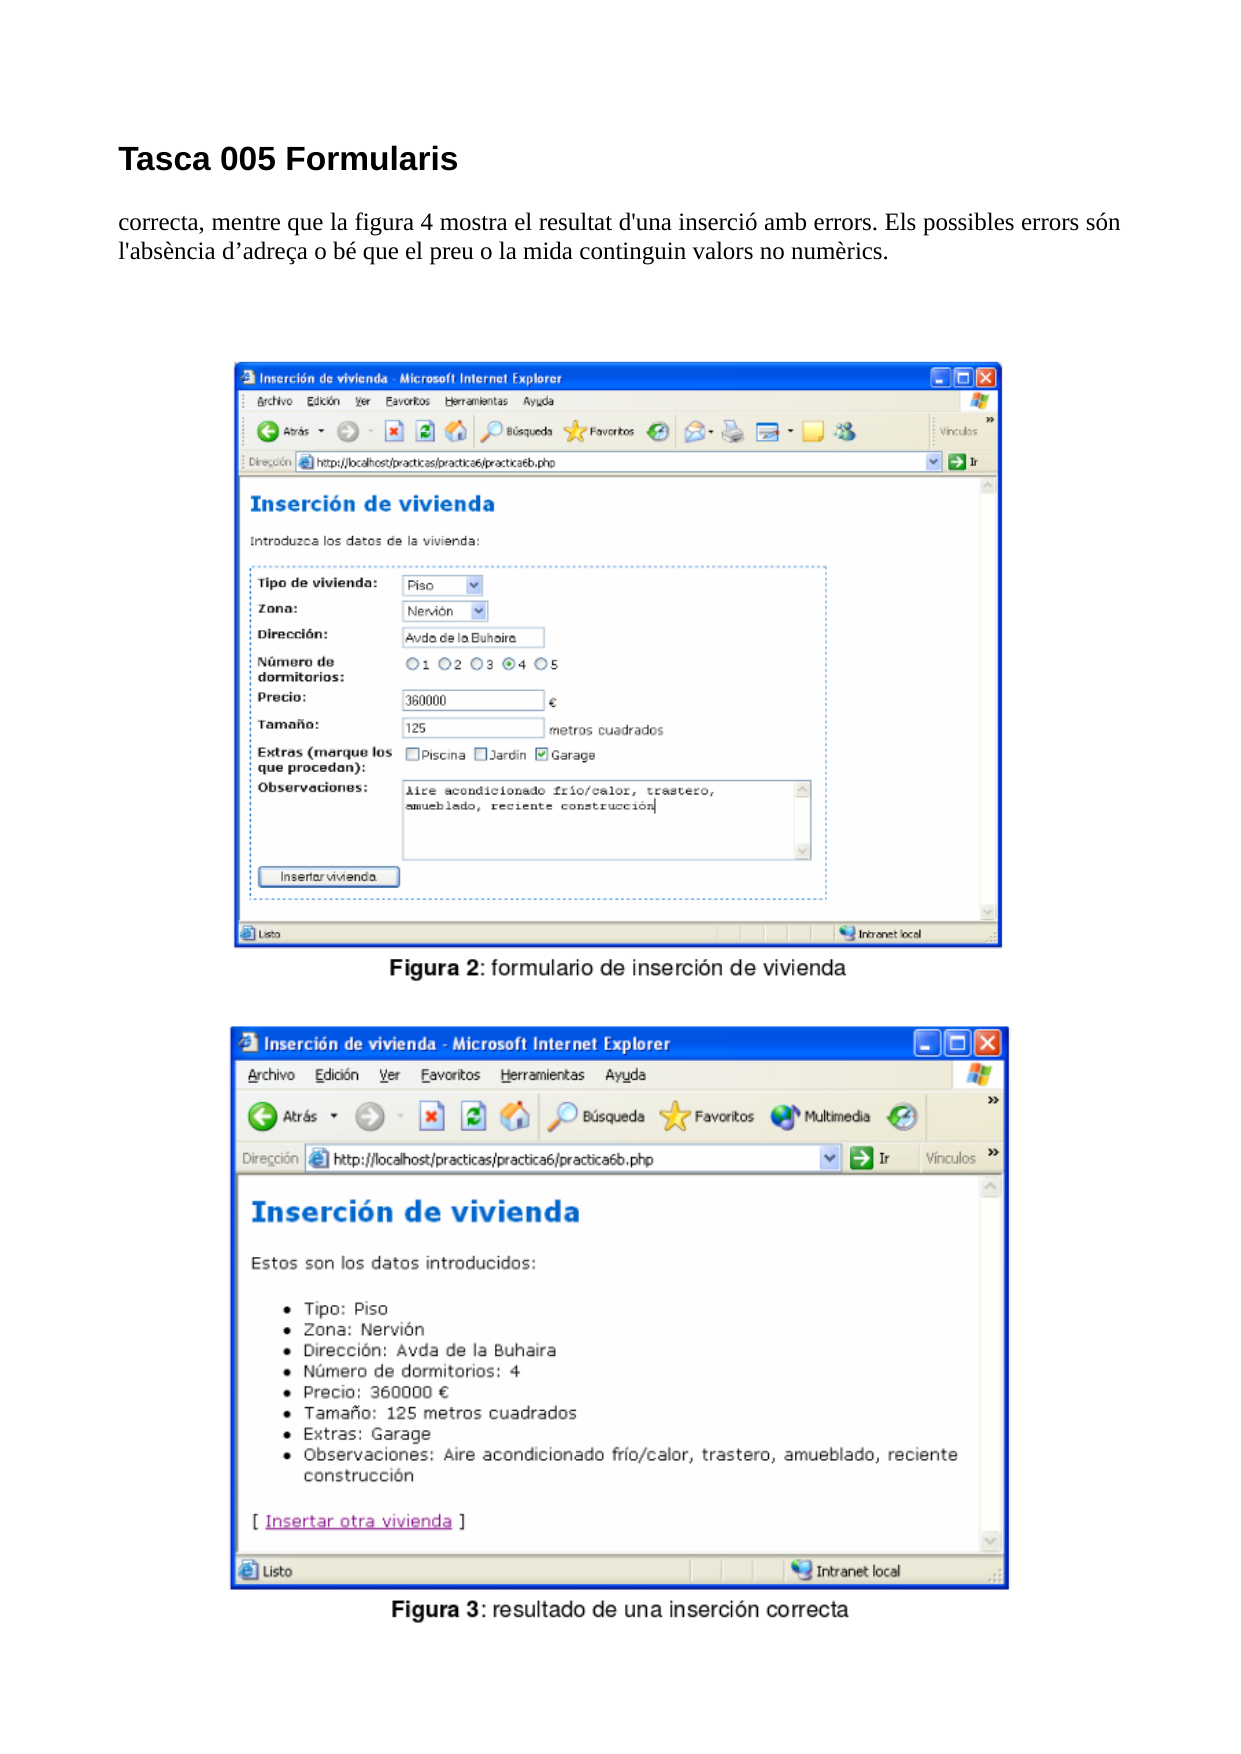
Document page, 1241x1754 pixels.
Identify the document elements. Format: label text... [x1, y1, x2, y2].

text correcta, mentre que la figura 4 mostra el resultat d'una inserció amb errors. Els possibles errors són l'absència d’adreça o bé que el preu o la mida continguin valors no numèrics. [118, 207, 1122, 264]
picture [225, 350, 1015, 989]
picture [220, 1017, 1020, 1631]
